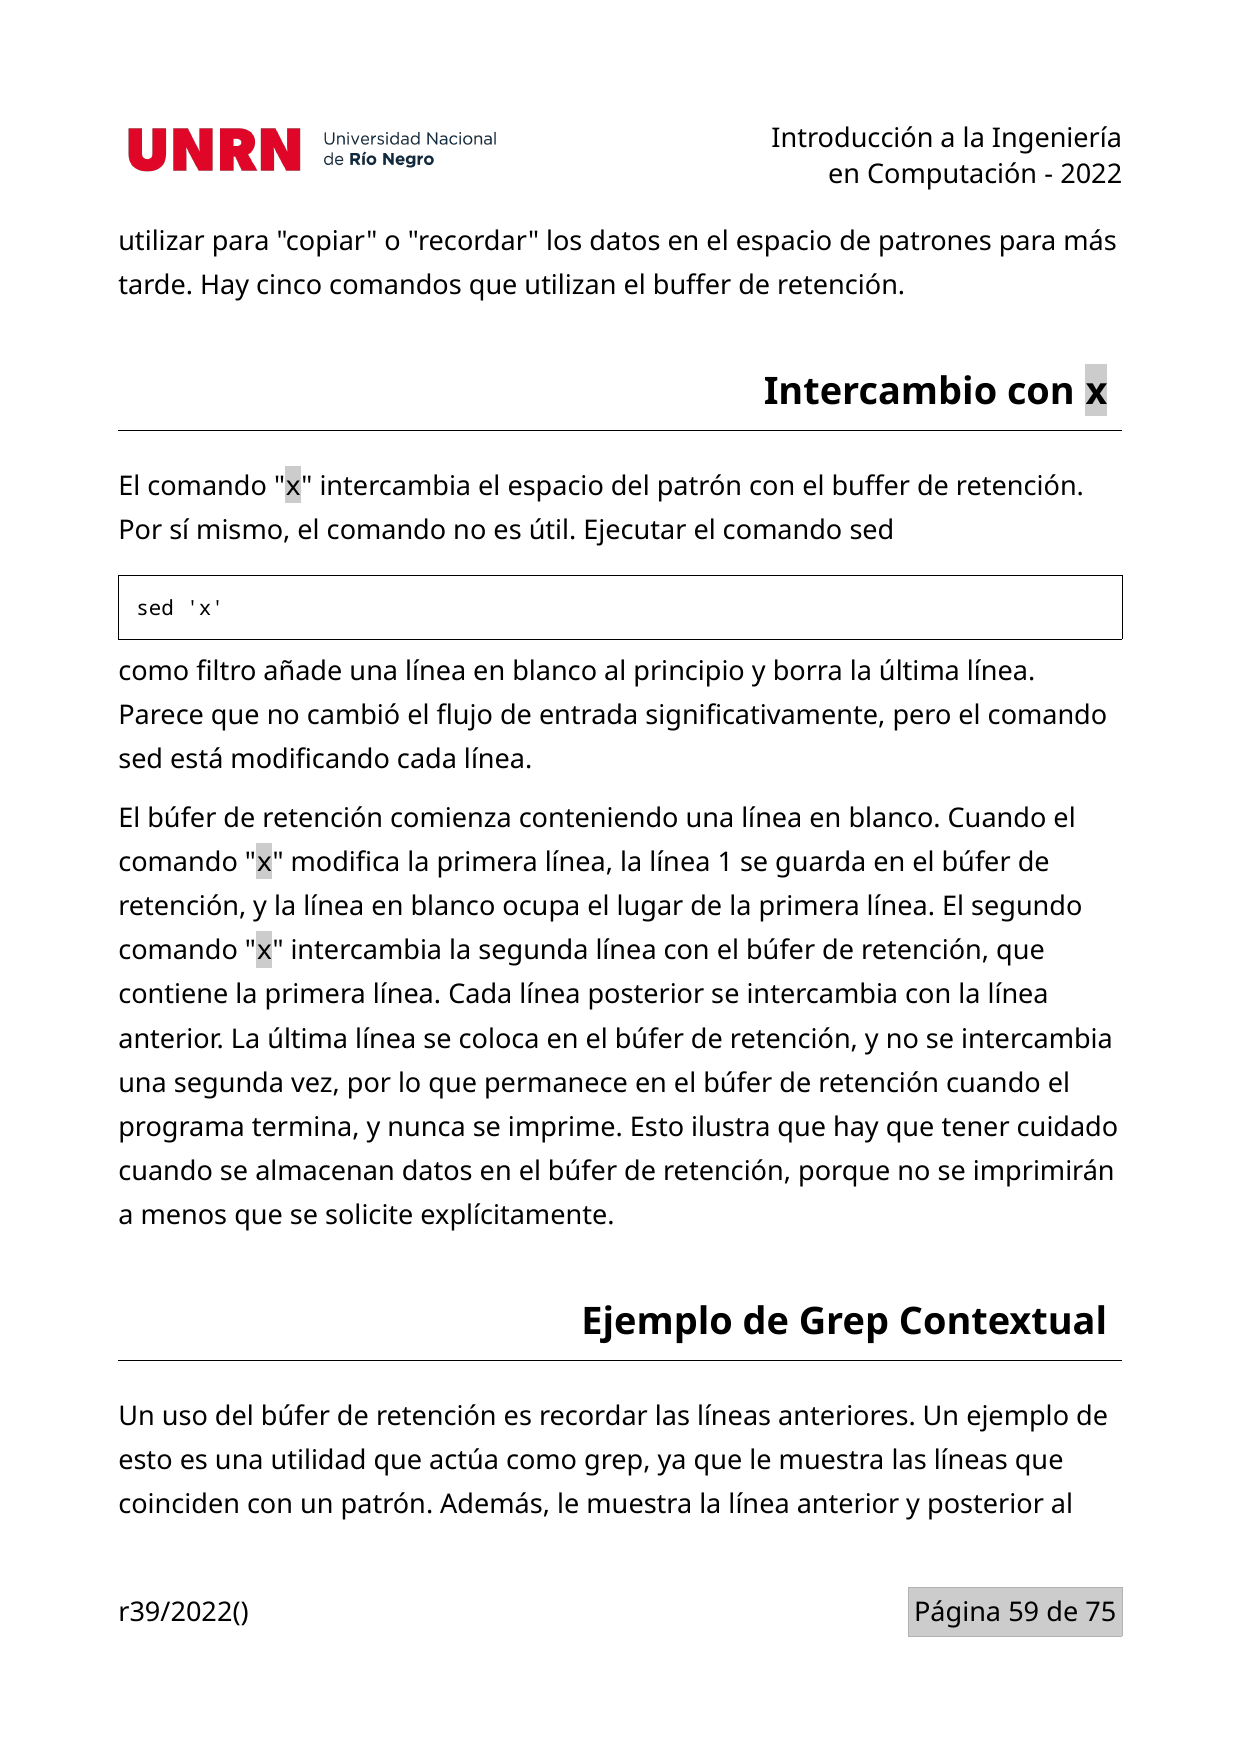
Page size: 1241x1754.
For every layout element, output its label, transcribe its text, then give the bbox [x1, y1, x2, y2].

text Un uso del búfer de retención es recordar las líneas anteriores. Un ejemplo de esto es una utilidad que actúa como grep, ya que le muestra las líneas que coinciden con un patrón. Además, le muestra la línea anterior y posterior al [118, 1397, 1122, 1522]
text El comando "x" intercambia el espacio del patrón con el buffer de retención. Por sí mismo, el comando no es útil. Ejecutar el comando sed [118, 466, 1122, 547]
picture [118, 118, 505, 180]
subtitle Intercambio con x [118, 349, 1122, 430]
text como filtro añade una línea en blanco al principio y borra la última línea. Parece que no cambió el flujo de entrada significativamente, pero el comando sed está modificando cada línea. [118, 651, 1122, 776]
text sed 'x' [119, 576, 1122, 639]
text El búfer de retención comienza conteniendo una línea en blanco. Cuando el comando "x" modifica la primera línea, la línea 1 se guarda en el búfer de retención, y la línea en blanco ocupa el lugar de la primera línea. El segundo comando "x" intercambia la segunda línea con el búfer de retención, que contiene la primera línea. Cada línea posterior se intercambia con la línea anterior. La última línea se coloca en el búfer de retención, y no se intercambia una segunda vez, por lo que permanece en el búfer de retención cuando el programa termina, y nunca se imprime. Esto ilustra que hay que tener cuidado cuando se almacenan datos en el búfer de retención, porque no se imprimirán a menos que se solicite explícitamente. [118, 798, 1122, 1233]
text utilizar para "copiar" o "recordar" los datos en el espacio de patrones para más tarde. Hay cinco comandos que utilizan el buffer de retención. [118, 221, 1122, 302]
subtitle Ejemplo de Grep Contextual [118, 1279, 1122, 1360]
